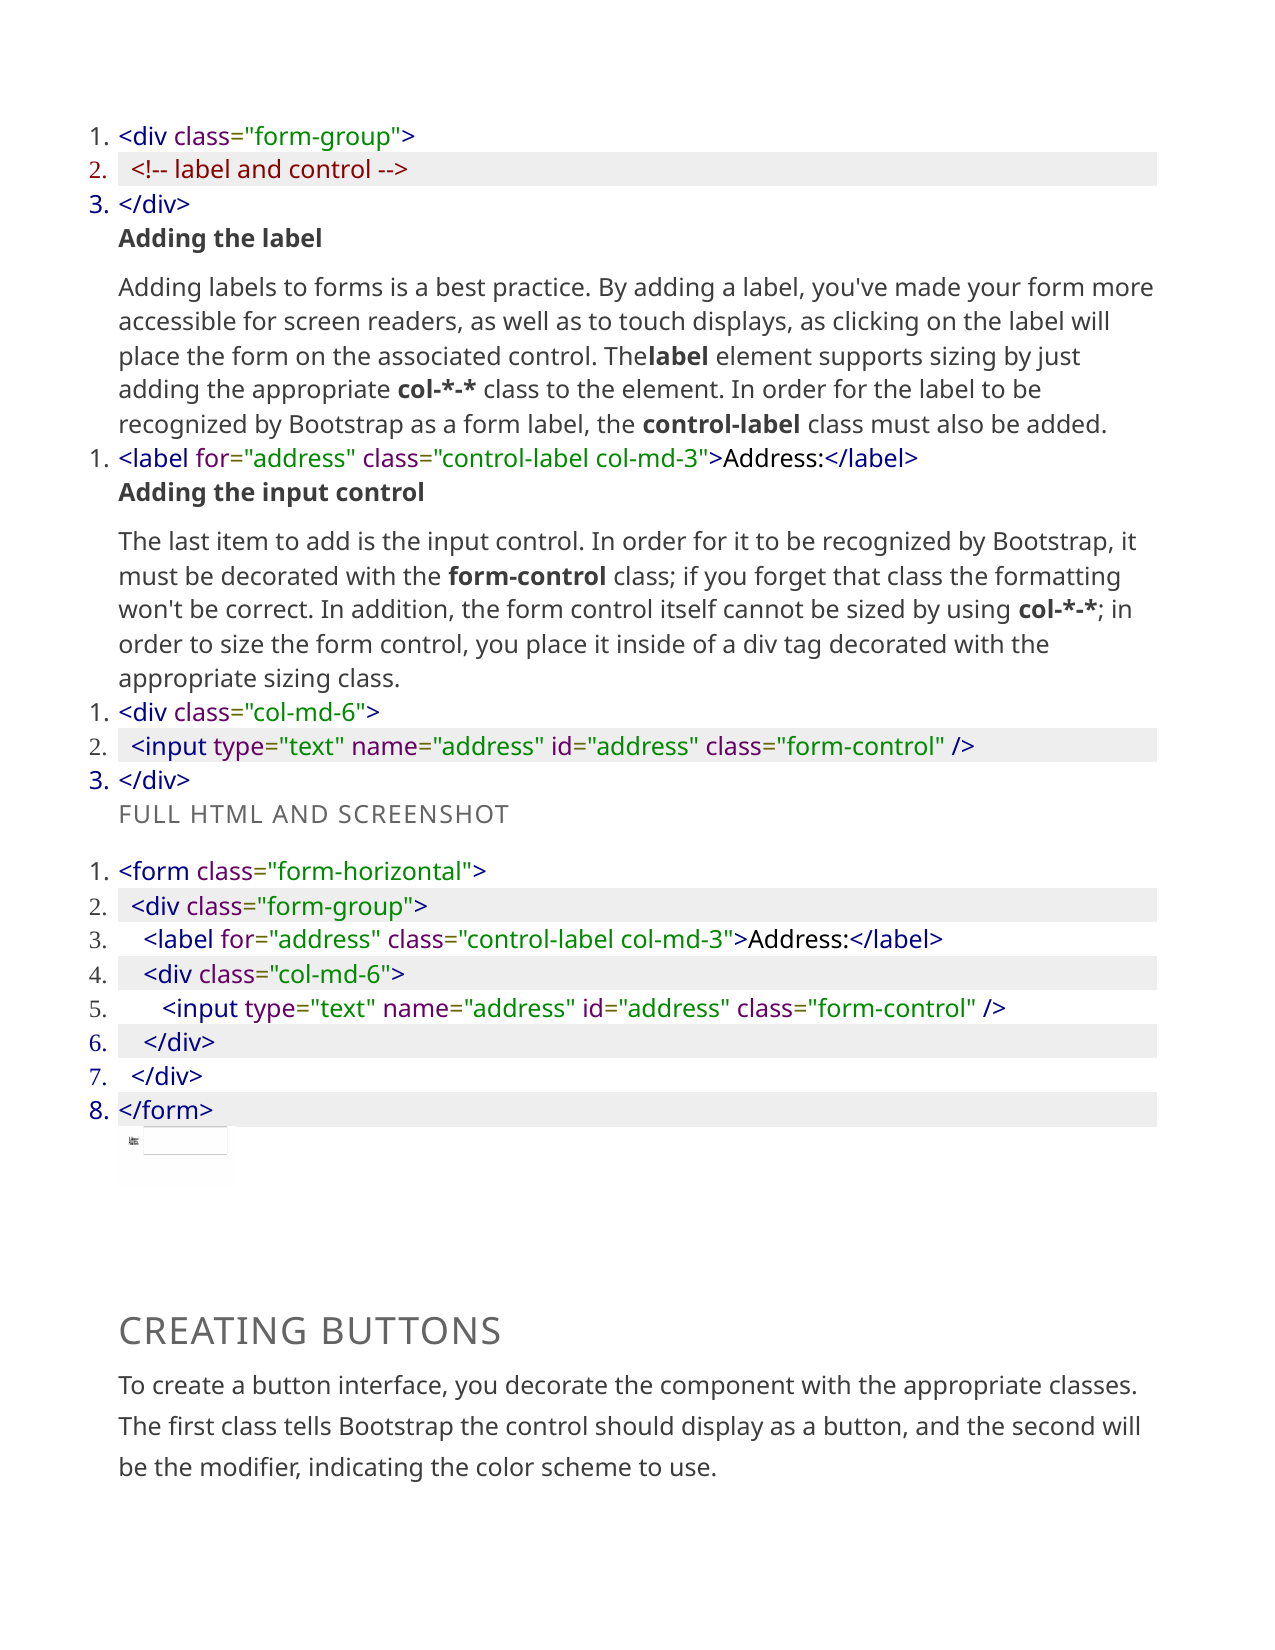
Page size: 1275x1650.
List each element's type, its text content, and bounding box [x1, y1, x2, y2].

text The last item to add is the input control. In order for it to be recognized by Bootstrap, it must be decorated with the form-control class; if you forget that class the formatting won't be correct. In addition, the form control itself cannot be sized by using col-*-*; in order to size the form control, you place it inside of a div tag decorated with the appropriate sizing class. [118, 524, 1157, 694]
picture [118, 1126, 237, 1186]
list <div class="form-group"> [118, 118, 1157, 152]
list </div> [118, 762, 1157, 797]
list <input type="text" name="address" id="address" class="form-control" /> [118, 990, 1157, 1024]
list <div class="form-group"> [118, 888, 1157, 922]
list <form class="form-horizontal"> [118, 854, 1157, 888]
list <label for="address" class="control-label col-md-3">Address:</label> [118, 440, 1157, 474]
subtitle CREATING BUTTONS [118, 1304, 1157, 1356]
text Adding labels to forms is a best practice. By adding a label, you've made your form more accessible for screen readers, as well as to touch displays, as clicking on the label will place the form on the associated control. Thelabel element supports sizing by just adding the appropriate col-*-* class to the element. In order for the label to be recognized by Bootstrap as a form label, the control-label class must also be added. [118, 270, 1157, 440]
list </div> [118, 1058, 1157, 1092]
list <!-- label and control --> [118, 152, 1157, 186]
list </div> [118, 1024, 1157, 1058]
subtitle FULL HTML AND SCREENSHOT [118, 797, 1157, 831]
list </div> [118, 186, 1157, 220]
subtitle Adding the label [118, 220, 1157, 254]
text To create a button interface, you decorate the component with the appropriate classes. The first class tells Bootstrap the control should display as a button, and the second will be the modifier, indicating the color scheme to use. [118, 1368, 1157, 1484]
list <label for="address" class="control-label col-md-3">Address:</label> [118, 922, 1157, 956]
list <div class="col-md-6"> [118, 694, 1157, 728]
list <div class="col-md-6"> [118, 956, 1157, 990]
list </form> [118, 1092, 1157, 1127]
list <input type="text" name="address" id="address" class="form-control" /> [118, 728, 1157, 762]
subtitle Adding the input control [118, 474, 1157, 508]
